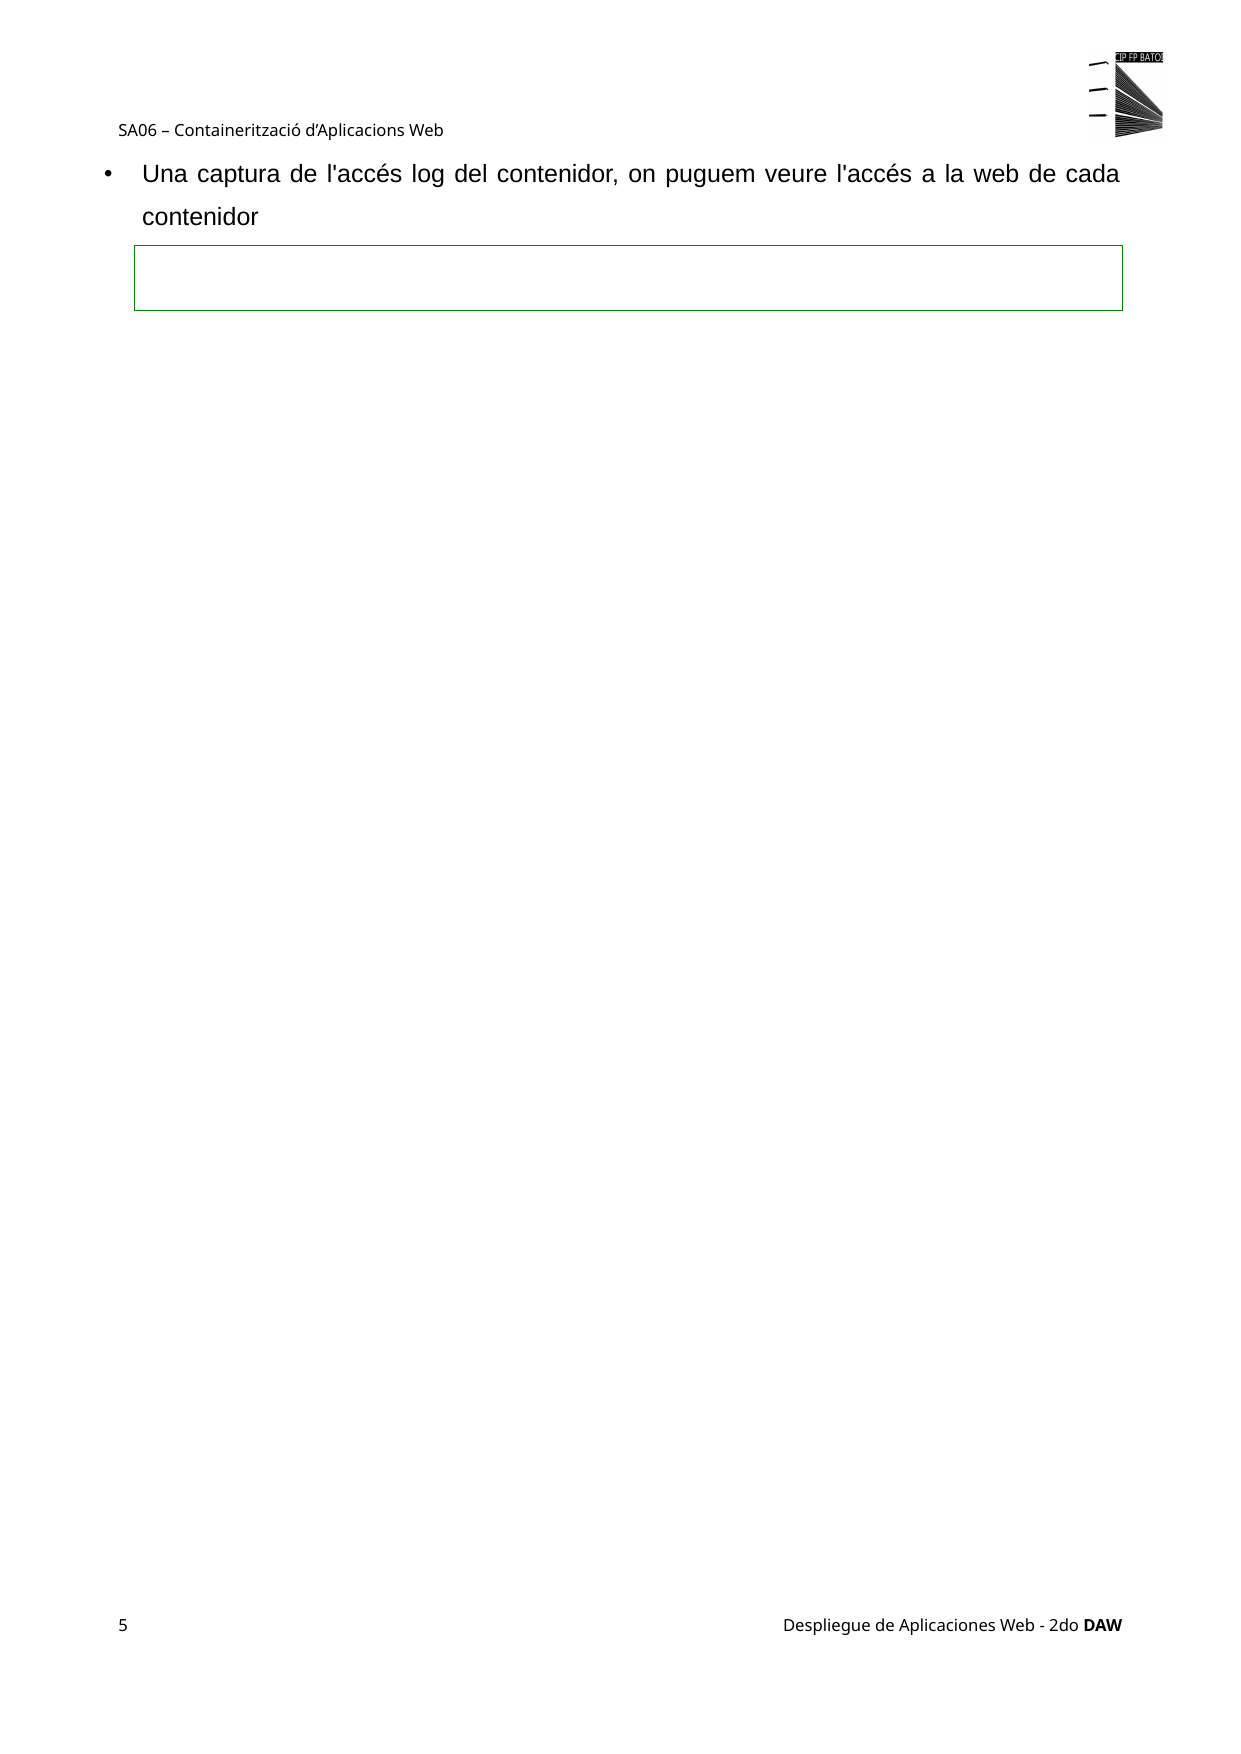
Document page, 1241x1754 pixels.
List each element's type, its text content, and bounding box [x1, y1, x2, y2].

list Una captura de l'accés log del contenidor, on puguem veure l'accés a la web de cada contenidor [104, 158, 1122, 231]
picture [1087, 49, 1165, 140]
table_header [135, 246, 1122, 310]
